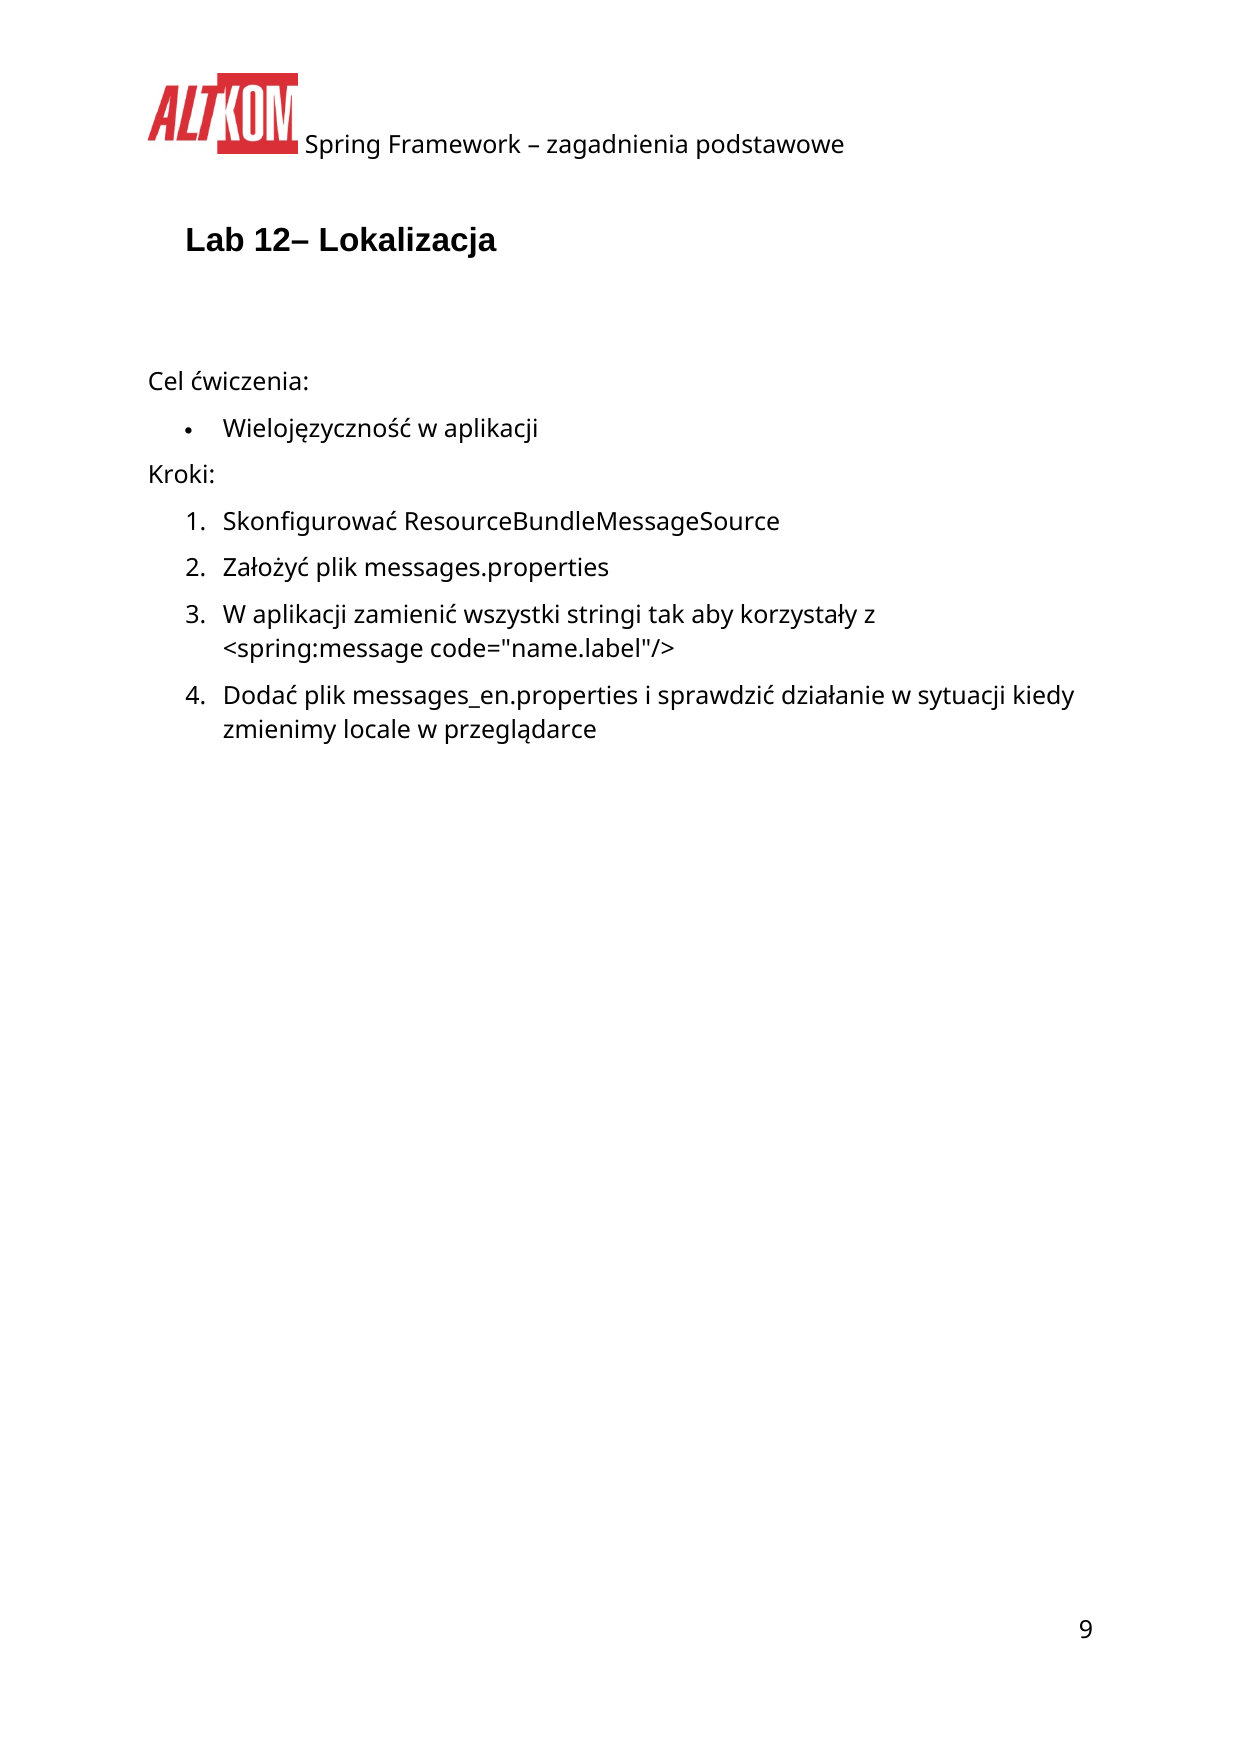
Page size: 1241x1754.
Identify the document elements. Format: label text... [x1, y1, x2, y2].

list Dodać plik messages_en.properties i sprawdzić działanie w sytuacji kiedy zmienimy locale w przeglądarce [185, 677, 1093, 745]
text Kroki: [148, 457, 1093, 491]
list Założyć plik messages.properties [185, 550, 1093, 584]
text Cel ćwiczenia: [148, 364, 1093, 398]
subtitle Lab 12– Lokalizacja [185, 220, 1093, 258]
list Skonfigurować ResourceBundleMessageSource [185, 503, 1093, 538]
list Wielojęzyczność w aplikacji [185, 410, 1093, 444]
list W aplikacji zamienić wszystki stringi tak aby korzystały z <spring:message code="name.label"/> [185, 597, 1093, 665]
picture [147, 73, 298, 154]
